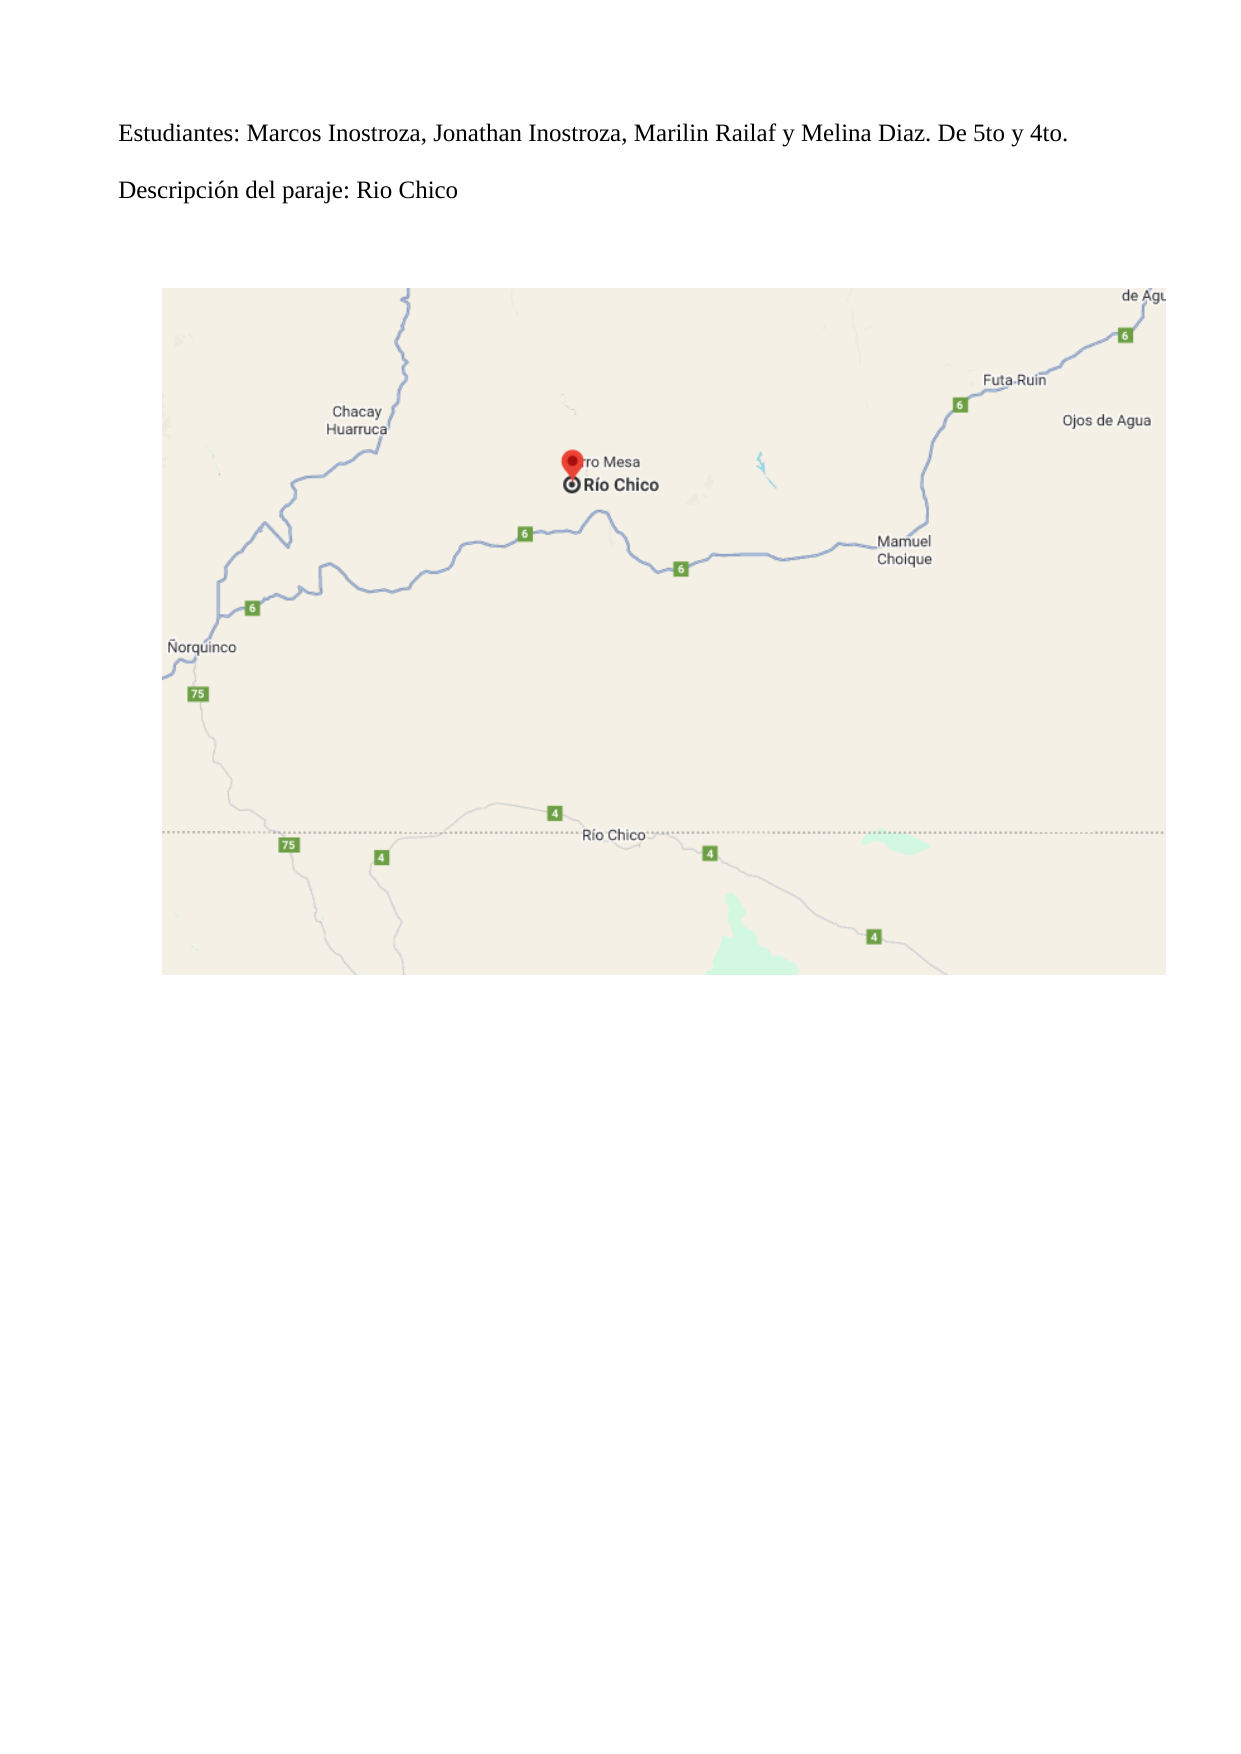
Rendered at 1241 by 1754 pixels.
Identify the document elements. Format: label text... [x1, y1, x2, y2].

text Descripción del paraje: Rio Chico [118, 176, 1122, 204]
text Estudiantes: Marcos Inostroza, Jonathan Inostroza, Marilin Railaf y Melina Diaz. De 5to y 4to. [118, 118, 1122, 147]
picture [161, 288, 1166, 975]
